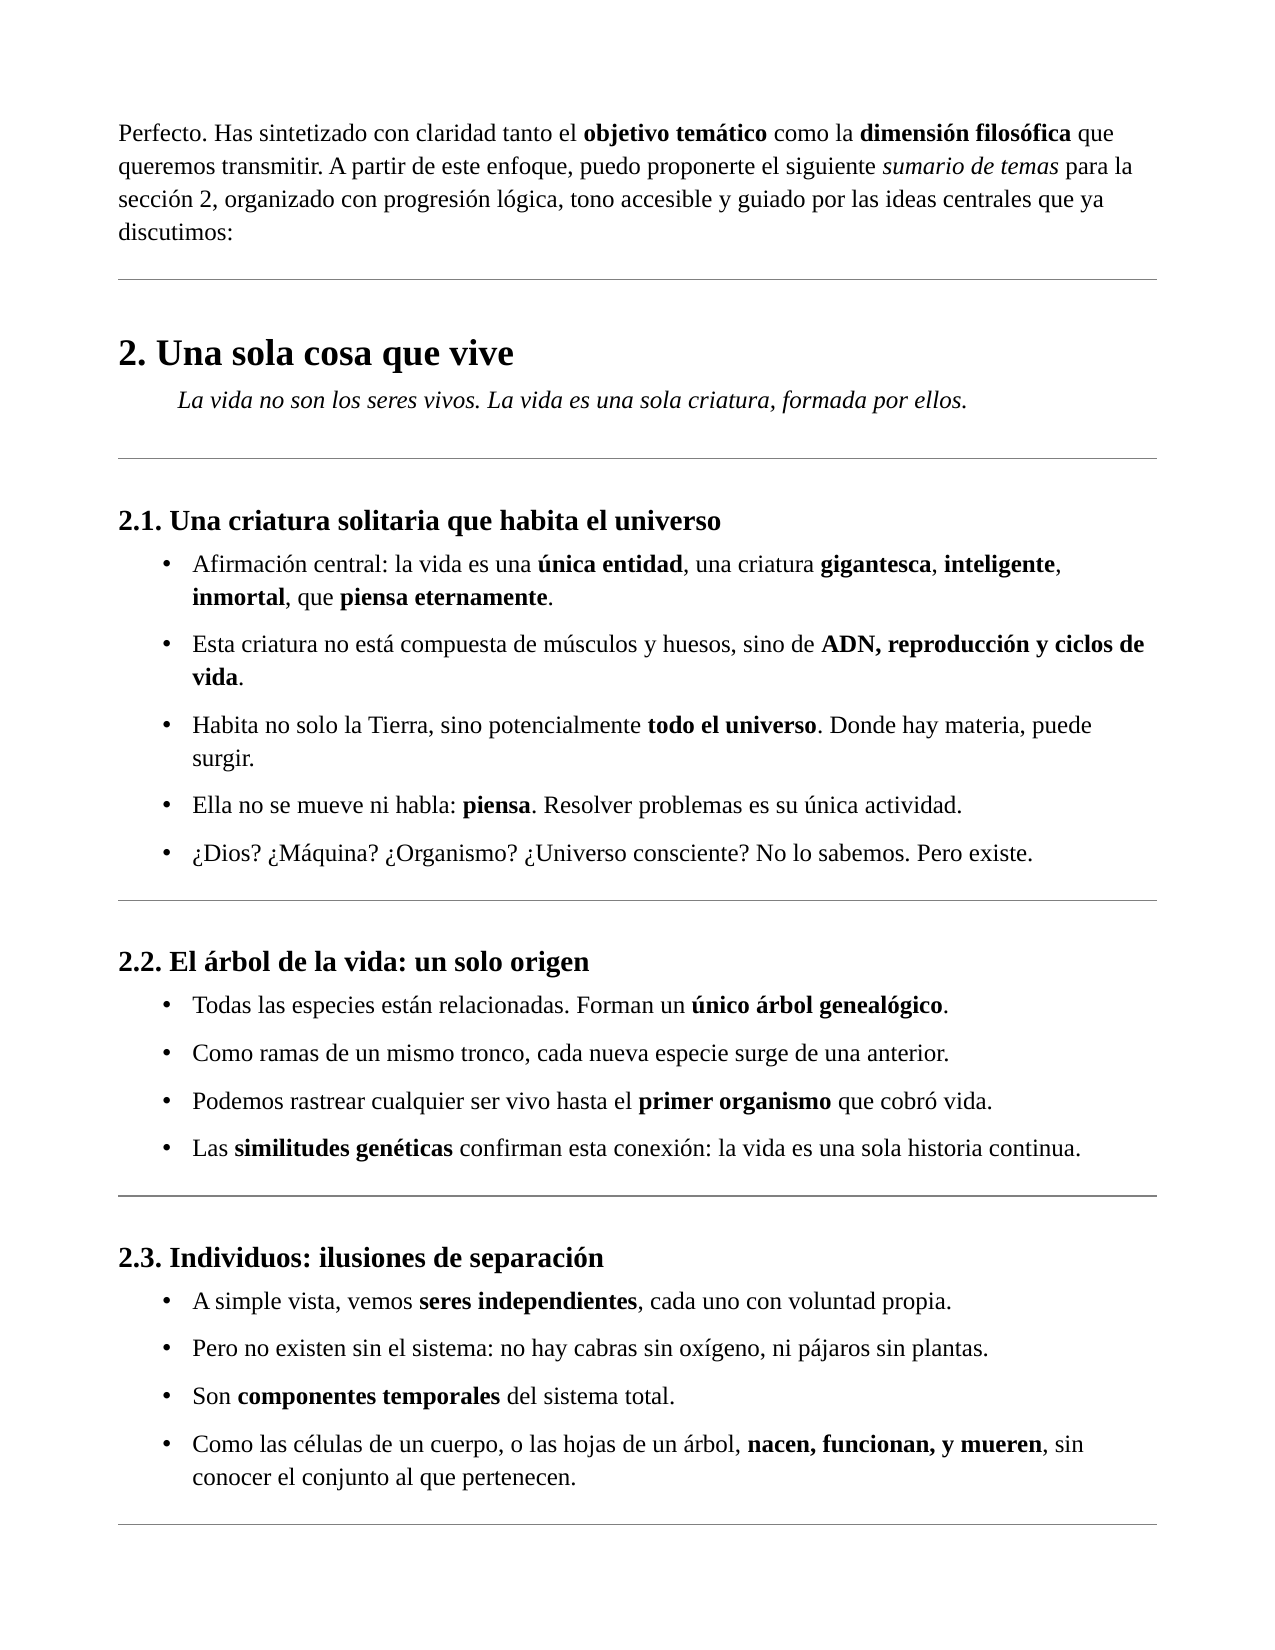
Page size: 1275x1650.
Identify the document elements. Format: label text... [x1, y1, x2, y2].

list Son componentes temporales del sistema total. [162, 1381, 1157, 1410]
list A simple vista, vemos seres independientes, cada uno con voluntad propia. [162, 1286, 1157, 1315]
list Todas las especies están relacionadas. Forman un único árbol genealógico. [162, 991, 1157, 1019]
list Ella no se mueve ni habla: piensa. Resolver problemas es su única actividad. [162, 791, 1157, 819]
subtitle 2.1. Una criatura solitaria que habita el universo [118, 503, 1157, 536]
list Habita no solo la Tierra, sino potencialmente todo el universo. Donde hay materia, puede surgir. [162, 710, 1157, 772]
list Esta criatura no está compuesta de músculos y huesos, sino de ADN, reproducción y ciclos de vida. [162, 629, 1157, 691]
list Como ramas de un mismo tronco, cada nueva especie surge de una anterior. [162, 1038, 1157, 1067]
list Afirmación central: la vida es una única entidad, una criatura gigantesca, inteligente, inmortal, que piensa eternamente. [162, 549, 1157, 610]
text La vida no son los seres vivos. La vida es una sola criatura, formada por ellos. [177, 386, 1098, 414]
list Podemos rastrear cualquier ser vivo hasta el primer organismo que cobró vida. [162, 1086, 1157, 1114]
list Las similitudes genéticas confirman esta conexión: la vida es una sola historia continua. [162, 1133, 1157, 1162]
list Pero no existen sin el sistema: no hay cabras sin oxígeno, ni pájaros sin plantas. [162, 1333, 1157, 1362]
subtitle 2.3. Individuos: ilusiones de separación [118, 1240, 1157, 1273]
subtitle 2. Una sola cosa que vive [118, 330, 1157, 373]
list Como las células de un cuerpo, o las hojas de un árbol, nacen, funcionan, y mueren, sin conocer el conjunto al que pertenecen. [162, 1429, 1157, 1491]
text Perfecto. Has sintetizado con claridad tanto el objetivo temático como la dimensión filosófica que queremos transmitir. A partir de este enfoque, puedo proponerte el siguiente sumario de temas para la sección 2, organizado con progresión lógica, tono accesible y guiado por las ideas centrales que ya discutimos: [118, 118, 1157, 246]
list ¿Dios? ¿Máquina? ¿Organismo? ¿Universo consciente? No lo sabemos. Pero existe. [162, 838, 1157, 867]
subtitle 2.2. El árbol de la vida: un solo origen [118, 944, 1157, 978]
